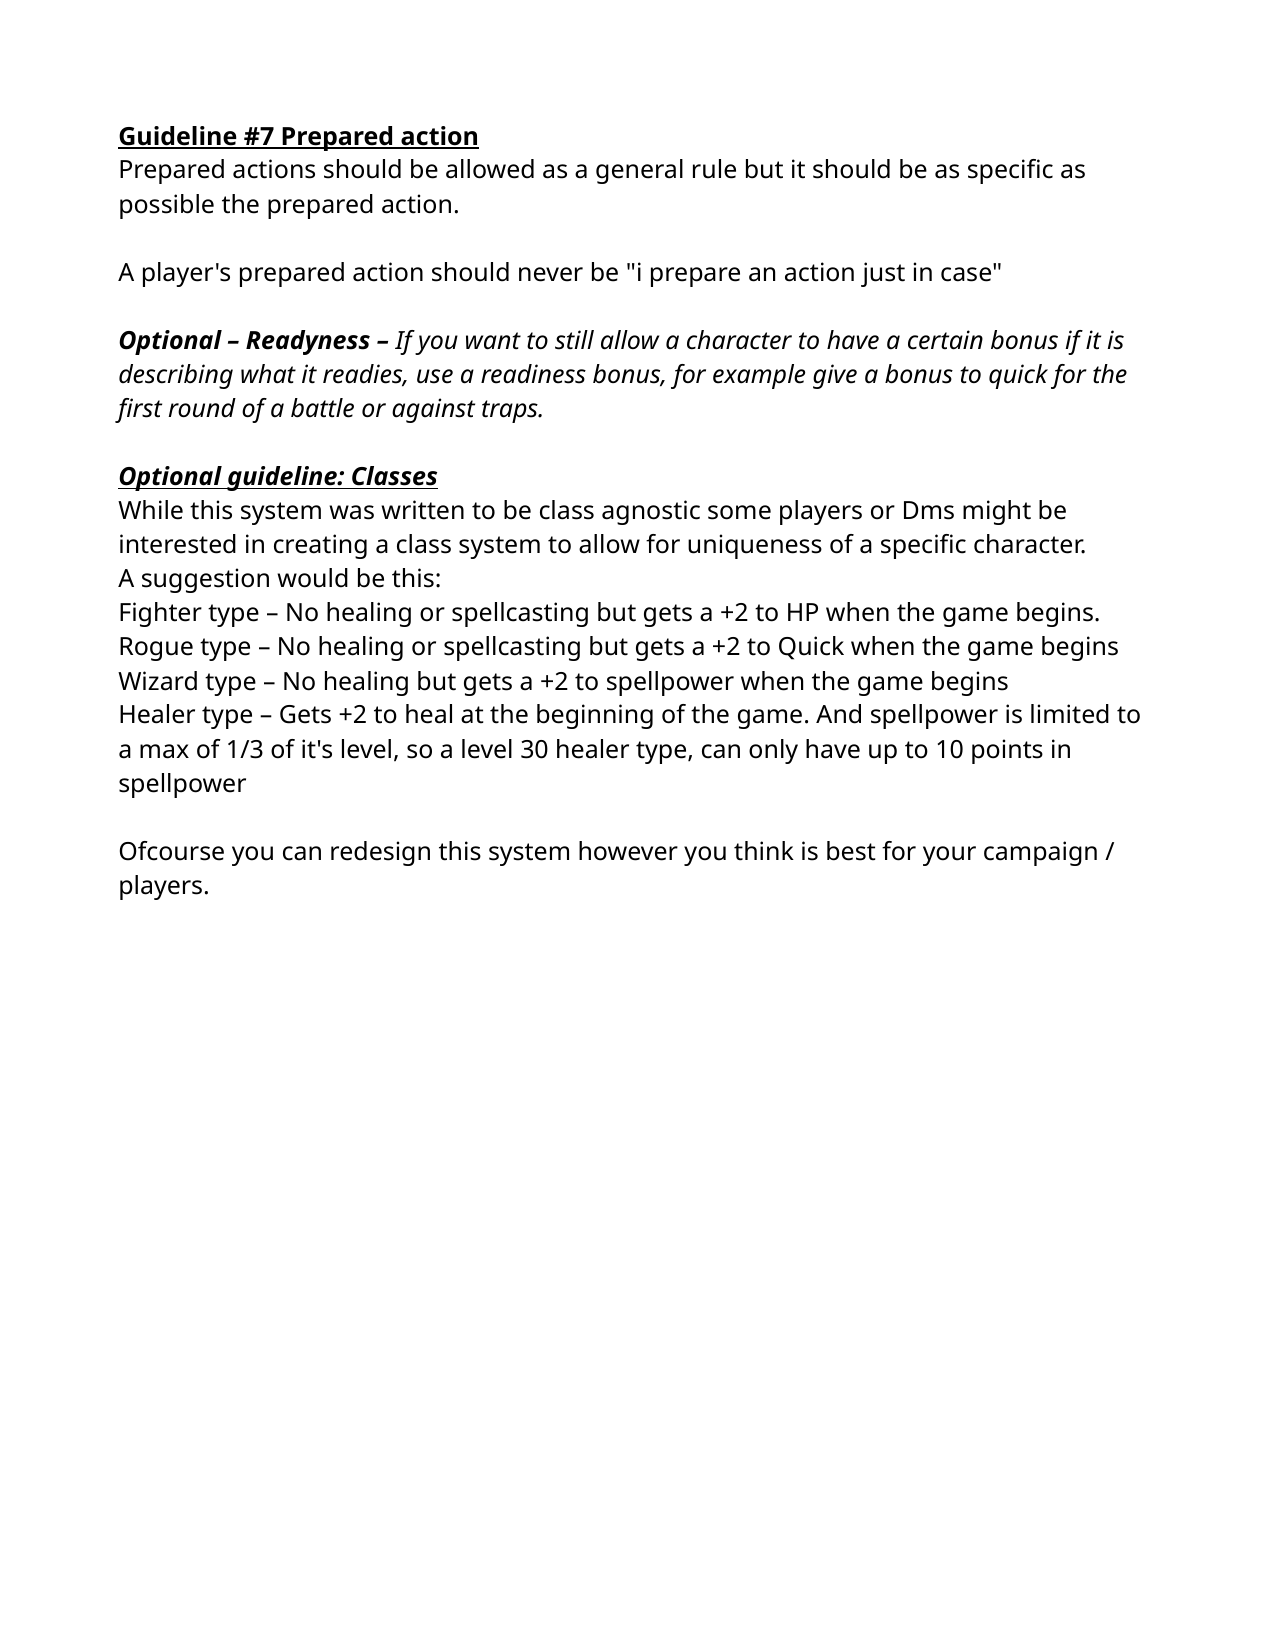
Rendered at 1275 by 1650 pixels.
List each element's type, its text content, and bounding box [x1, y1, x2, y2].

text Wizard type – No healing but gets a +2 to spellpower when the game begins [118, 663, 1157, 697]
text Rogue type – No healing or spellcasting but gets a +2 to Quick when the game begins [118, 629, 1157, 663]
text While this system was written to be class agnostic some players or Dms might be interested in creating a class system to allow for uniqueness of a specific character. [118, 493, 1157, 561]
text A player's prepared action should never be "i prepare an action just in case" [118, 254, 1157, 288]
text Ofcourse you can redesign this system however you think is best for your campaign / players. [118, 833, 1157, 902]
text Guideline #7 Prepared action [118, 118, 1157, 152]
text Optional guideline: Classes [118, 459, 1157, 493]
text Healer type – Gets +2 to heal at the beginning of the game. And spellpower is limited to a max of 1/3 of it's level, so a level 30 healer type, can only have up to 10 points in spellpower [118, 697, 1157, 799]
text A suggestion would be this: [118, 561, 1157, 595]
text Optional – Readyness – If you want to still allow a character to have a certain bonus if it is describing what it readies, use a readiness bonus, for example give a bonus to quick for the first round of a battle or against traps. [118, 322, 1157, 425]
text Fighter type – No healing or spellcasting but gets a +2 to HP when the game begins. [118, 595, 1157, 629]
text Prepared actions should be allowed as a general rule but it should be as specific as possible the prepared action. [118, 152, 1157, 220]
